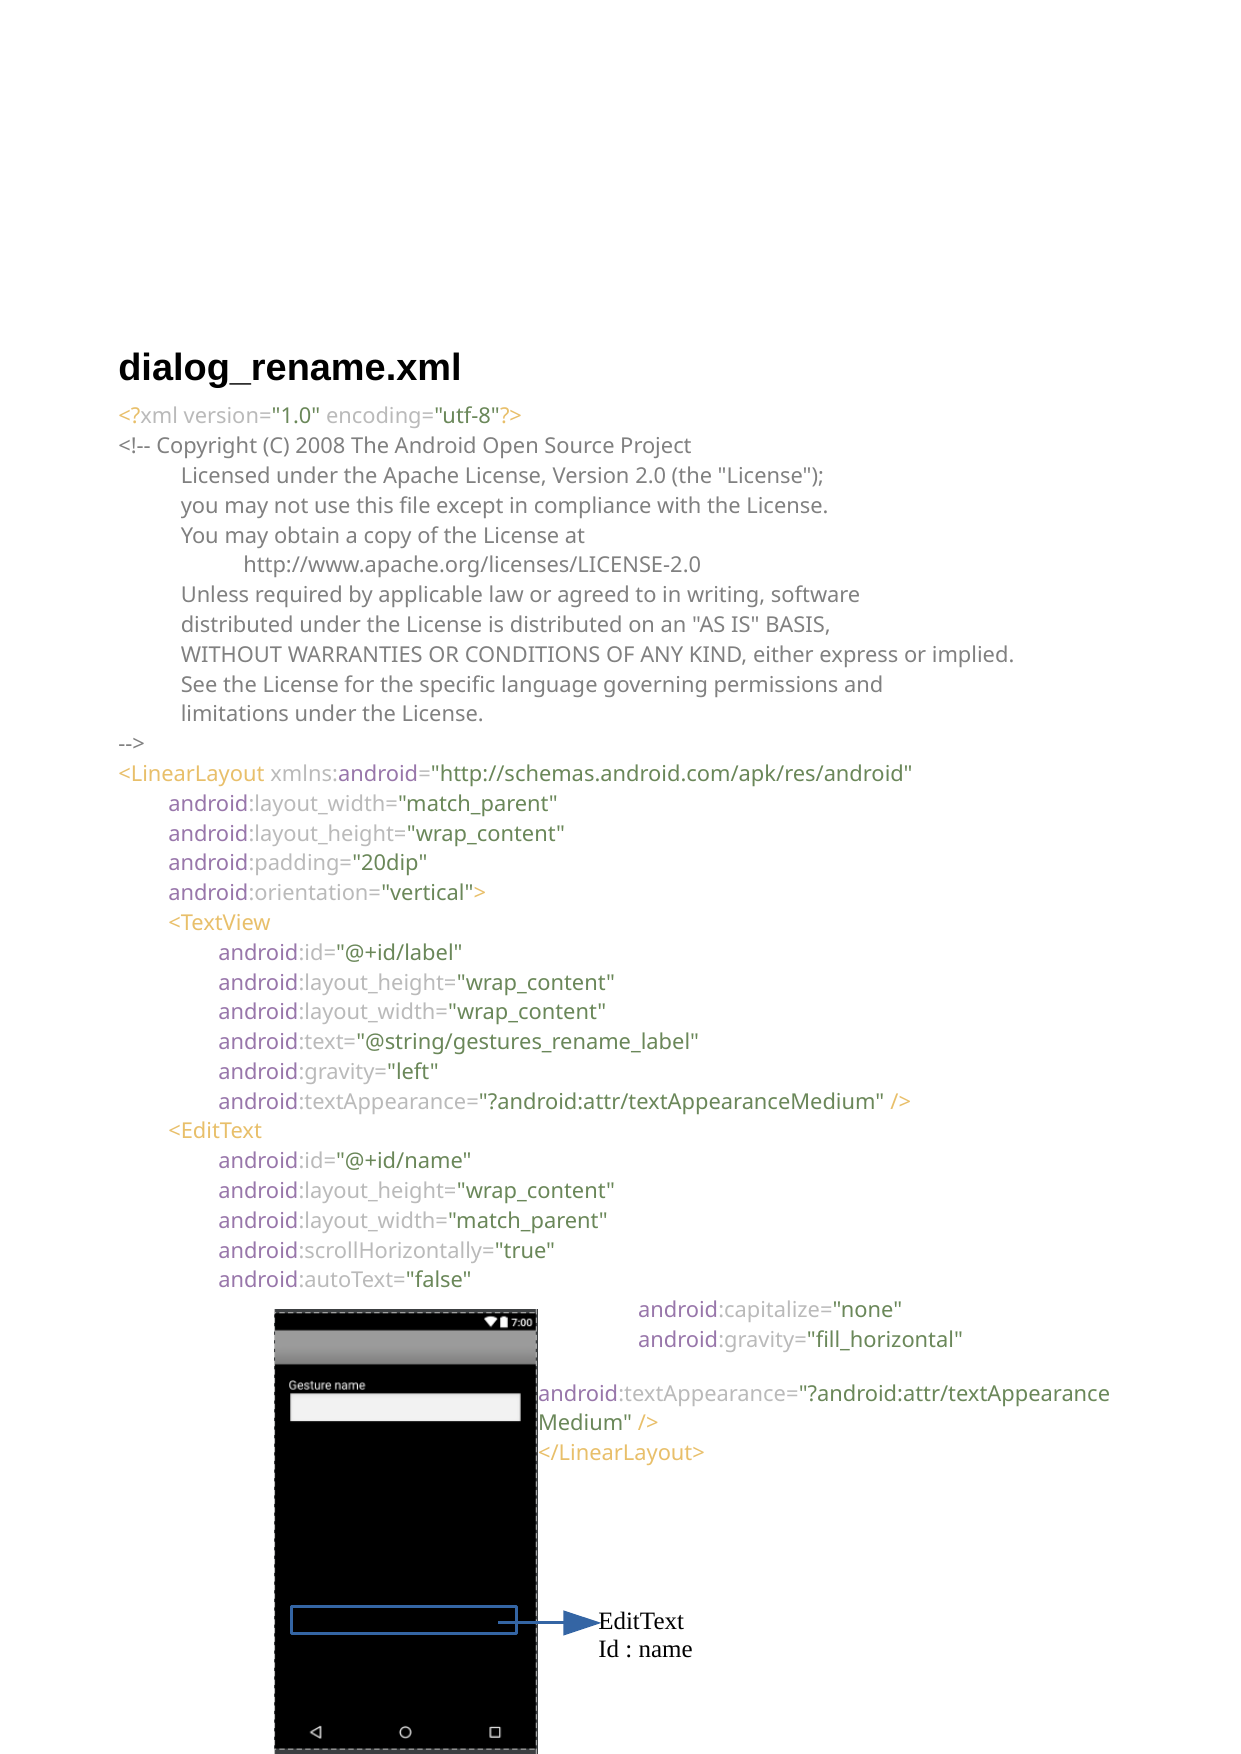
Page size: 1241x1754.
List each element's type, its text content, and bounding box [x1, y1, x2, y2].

text distributed under the License is distributed on an "AS IS" BASIS, [118, 609, 1122, 639]
text [118, 1437, 274, 1467]
picture [274, 1309, 538, 1754]
text </LinearLayout> [538, 1437, 1122, 1467]
text [118, 1324, 274, 1354]
subtitle dialog_rename.xml [118, 344, 1122, 388]
text Licensed under the Apache License, Version 2.0 (the "License"); [118, 460, 1122, 490]
text android:padding="20dip" [118, 847, 1122, 877]
text you may not use this file except in compliance with the License. [118, 490, 1122, 520]
text android:autoText="false" [118, 1264, 1122, 1294]
text http://www.apache.org/licenses/LICENSE-2.0 [118, 549, 1122, 579]
text android:id="@+id/name" [118, 1145, 1122, 1175]
text android:text="@string/gestures_rename_label" [118, 1026, 1122, 1056]
text android:layout_width="match_parent" [118, 1205, 1122, 1235]
text android:textAppearance="?android:attr/textAppearanceMedium" /> [118, 1086, 1122, 1116]
text android:id="@+id/label" [118, 937, 1122, 967]
text android:layout_height="wrap_content" [118, 1175, 1122, 1205]
text android:textAppearance="?android:attr/textAppearanceMedium" /> [538, 1354, 1122, 1437]
text android:layout_height="wrap_content" [118, 967, 1122, 996]
text android:gravity="left" [118, 1056, 1122, 1086]
text <LinearLayout xmlns:android="http://schemas.android.com/apk/res/android" [118, 758, 1122, 788]
text WITHOUT WARRANTIES OR CONDITIONS OF ANY KIND, either express or implied. [118, 639, 1122, 669]
text android:orientation="vertical"> [118, 877, 1122, 907]
picture [293, 1608, 515, 1632]
text See the License for the specific language governing permissions and [118, 669, 1122, 698]
text android:scrollHorizontally="true" [118, 1235, 1122, 1264]
text android:layout_width="match_parent" [118, 788, 1122, 818]
text Unless required by applicable law or agreed to in writing, software [118, 579, 1122, 609]
text limitations under the License. [118, 698, 1122, 728]
text <EditText [118, 1116, 1122, 1145]
text <!-- Copyright (C) 2008 The Android Open Source Project [118, 430, 1122, 460]
text [118, 1354, 274, 1437]
text android:gravity="fill_horizontal" [538, 1324, 1122, 1354]
text You may obtain a copy of the License at [118, 520, 1122, 549]
text <TextView [118, 907, 1122, 937]
text <?xml version="1.0" encoding="utf-8"?> [118, 401, 1122, 430]
text android:capitalize="none" [118, 1294, 1122, 1324]
text --> [118, 728, 1122, 758]
text android:layout_height="wrap_content" [118, 818, 1122, 847]
text android:layout_width="wrap_content" [118, 996, 1122, 1026]
